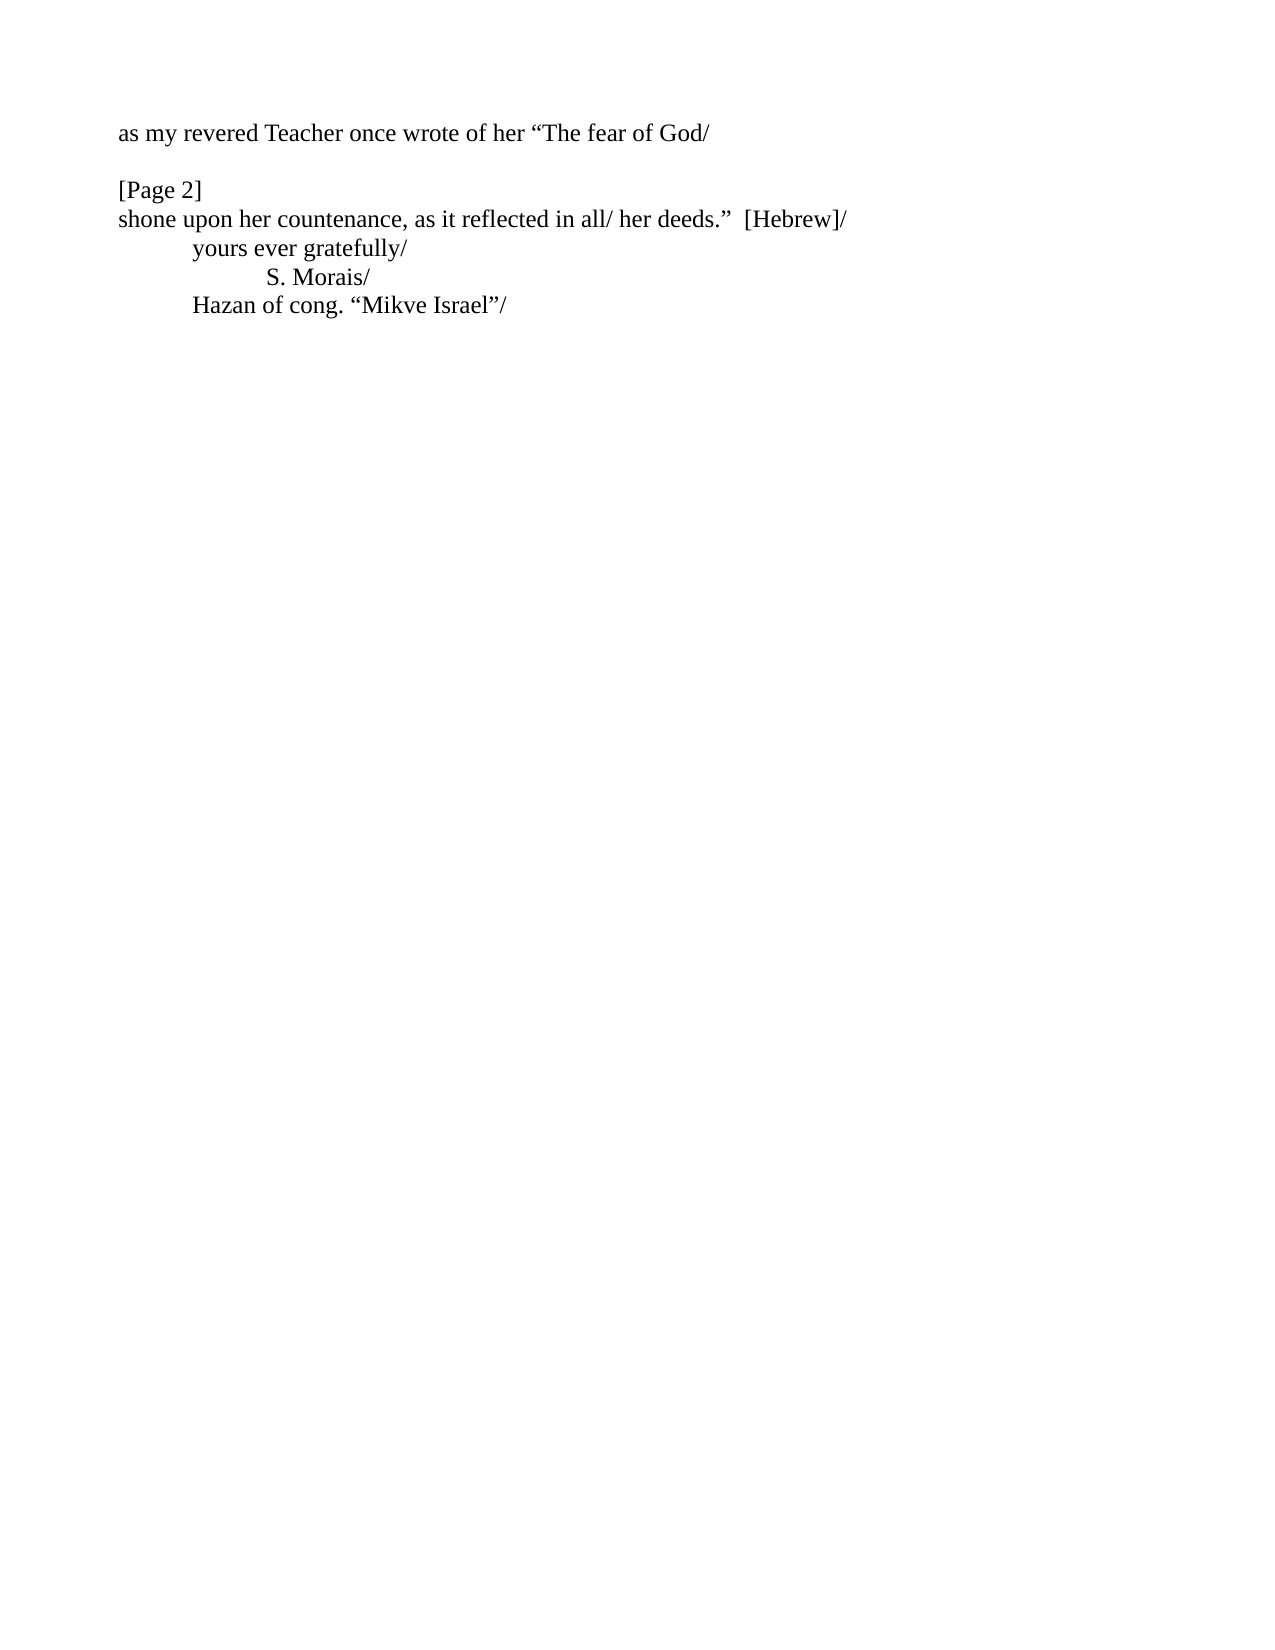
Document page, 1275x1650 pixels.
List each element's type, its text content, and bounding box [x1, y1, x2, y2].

text S. Morais/ [118, 262, 1157, 291]
text [Page 2] [118, 176, 1157, 204]
text as my revered Teacher once wrote of her “The fear of God/ [118, 118, 1157, 147]
text yours ever gratefully/ [118, 233, 1157, 262]
text shone upon her countenance, as it reflected in all/ her deeds.” [Hebrew]/ [118, 204, 1157, 233]
text Hazan of cong. “Mikve Israel”/ [118, 291, 1157, 319]
